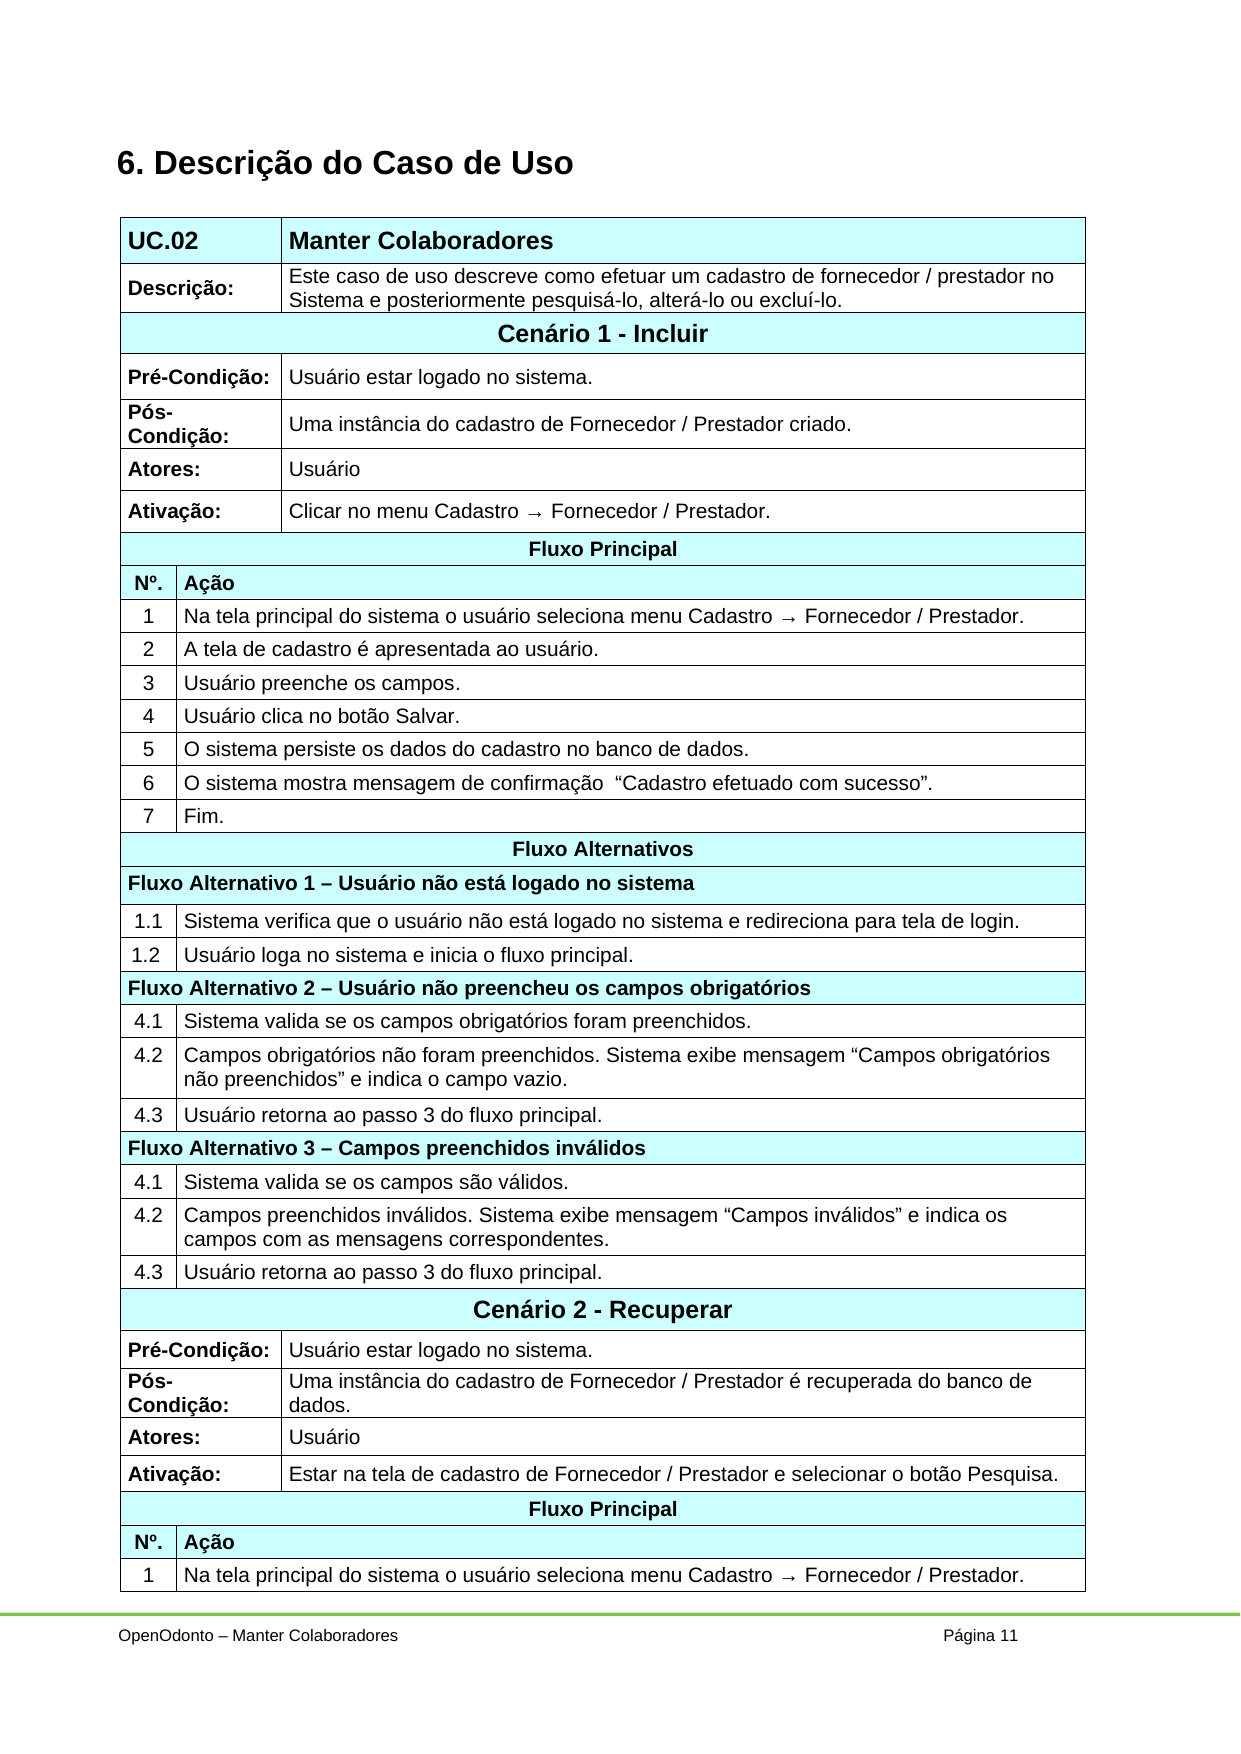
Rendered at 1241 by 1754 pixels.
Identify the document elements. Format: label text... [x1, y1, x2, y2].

table_cell Ação [177, 1526, 1085, 1558]
table_cell Este caso de uso descreve como efetuar um cadastro de fornecedor / prestador no Sistema e posteriormente pesquisá-lo, alterá-lo ou excluí-lo. [282, 264, 1085, 312]
table_cell A tela de cadastro é apresentada ao usuário. [177, 633, 1085, 665]
table_cell 5 [121, 733, 176, 765]
table_cell Na tela principal do sistema o usuário seleciona menu Cadastro → Fornecedor / Prestador. [177, 1559, 1085, 1591]
table_cell 3 [121, 666, 176, 698]
table_cell Pós-Condição: [121, 1369, 281, 1417]
table_cell Usuário preenche os campos. [177, 666, 1085, 698]
table_cell 4 [121, 700, 176, 732]
table_cell Descrição: [121, 264, 281, 312]
table_cell Usuário clica no botão Salvar. [177, 700, 1085, 732]
table_cell Campos obrigatórios não foram preenchidos. Sistema exibe mensagem “Campos obrigatórios não preenchidos” e indica o campo vazio. [177, 1038, 1085, 1098]
table_cell Estar na tela de cadastro de Fornecedor / Prestador e selecionar o botão Pesquisa. [282, 1456, 1085, 1491]
table_cell Usuário [282, 449, 1085, 490]
table_cell Uma instância do cadastro de Fornecedor / Prestador é recuperada do banco de dados. [282, 1369, 1085, 1417]
table_cell Usuário [282, 1418, 1085, 1455]
table_cell 4.1 [121, 1165, 176, 1198]
table_cell Fim. [177, 800, 1085, 832]
table_cell 4.2 [121, 1199, 176, 1255]
table_cell Usuário loga no sistema e inicia o fluxo principal. [177, 938, 1085, 971]
table_cell Campos preenchidos inválidos. Sistema exibe mensagem “Campos inválidos” e indica os campos com as mensagens correspondentes. [177, 1199, 1085, 1255]
table_cell Nº. [121, 566, 176, 598]
table_cell 4.2 [121, 1038, 176, 1098]
table_cell 2 [121, 633, 176, 665]
table_cell Usuário estar logado no sistema. [282, 354, 1085, 399]
table_header Manter Colaboradores [282, 218, 1085, 263]
table_cell Clicar no menu Cadastro → Fornecedor / Prestador. [282, 491, 1085, 532]
table_cell 4.3 [121, 1099, 176, 1131]
table_cell Fluxo Principal [121, 1492, 1085, 1524]
table_cell Fluxo Alternativos [121, 833, 1085, 866]
table_cell Sistema valida se os campos são válidos. [177, 1165, 1085, 1198]
table_cell O sistema persiste os dados do cadastro no banco de dados. [177, 733, 1085, 765]
table_cell O sistema mostra mensagem de confirmação “Cadastro efetuado com sucesso”. [177, 766, 1085, 798]
table_cell Fluxo Alternativo 3 – Campos preenchidos inválidos [121, 1132, 1085, 1164]
table_cell Ativação: [121, 491, 281, 532]
table_cell Pré-Condição: [121, 1331, 281, 1368]
table_cell 1 [121, 1559, 176, 1591]
table_cell Fluxo Principal [121, 533, 1085, 565]
table_cell Ação [177, 566, 1085, 598]
table_cell Uma instância do cadastro de Fornecedor / Prestador criado. [282, 400, 1085, 448]
table_cell Atores: [121, 449, 281, 490]
table_cell Usuário estar logado no sistema. [282, 1331, 1085, 1368]
table_cell Usuário retorna ao passo 3 do fluxo principal. [177, 1099, 1085, 1131]
table_cell Pós-Condição: [121, 400, 281, 448]
table_cell Na tela principal do sistema o usuário seleciona menu Cadastro → Fornecedor / Prestador. [177, 600, 1085, 632]
table_header UC.02 [121, 218, 281, 263]
table_cell 4.3 [121, 1256, 176, 1288]
table_cell Fluxo Alternativo 1 – Usuário não está logado no sistema [121, 867, 1085, 904]
table_cell Usuário retorna ao passo 3 do fluxo principal. [177, 1256, 1085, 1288]
table_cell 4.1 [121, 1005, 176, 1037]
table_cell Fluxo Alternativo 2 – Usuário não preencheu os campos obrigatórios [121, 972, 1085, 1004]
table_cell Sistema verifica que o usuário não está logado no sistema e redireciona para tela de login. [177, 905, 1085, 937]
table_cell Cenário 1 - Incluir [121, 313, 1085, 353]
table_cell 6 [121, 766, 176, 798]
table_cell Cenário 2 - Recuperar [121, 1289, 1085, 1329]
table_cell Ativação: [121, 1456, 281, 1491]
table_cell Pré-Condição: [121, 354, 281, 399]
table_cell Atores: [121, 1418, 281, 1455]
table_cell 1 [121, 600, 176, 632]
table_cell 1.1 [121, 905, 176, 937]
subtitle 6. Descrição do Caso de Uso [117, 143, 1122, 182]
table_cell Nº. [121, 1526, 176, 1558]
table_cell 1.2 [121, 938, 176, 971]
table_cell Sistema valida se os campos obrigatórios foram preenchidos. [177, 1005, 1085, 1037]
table_cell 7 [121, 800, 176, 832]
